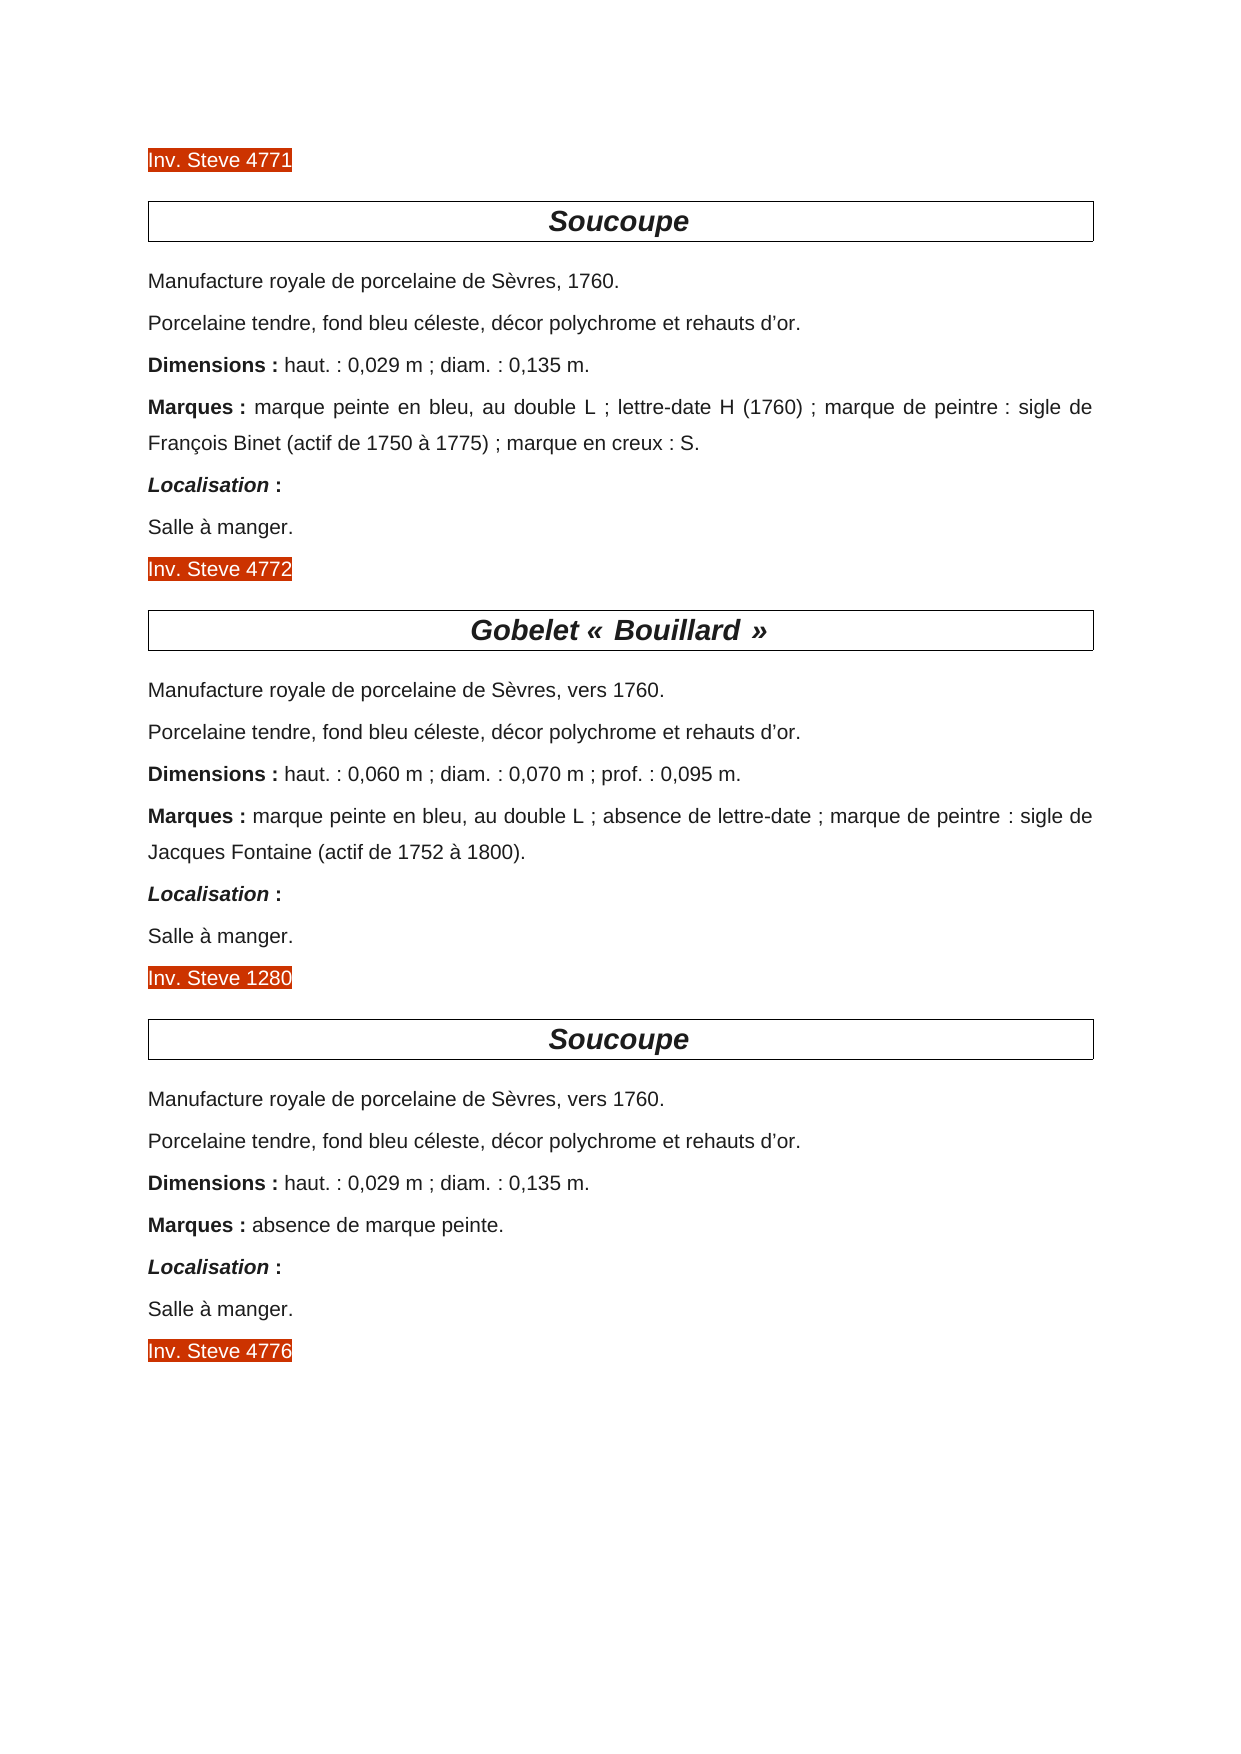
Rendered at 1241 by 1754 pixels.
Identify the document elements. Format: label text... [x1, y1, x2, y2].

text Porcelaine tendre, fond bleu céleste, décor polychrome et rehauts d’or. [148, 311, 1093, 335]
text Inv. Steve 4772 [292, 557, 1093, 581]
text Dimensions : haut. : 0,060 m ; diam. : 0,070 m ; prof. : 0,095 m. [148, 762, 1093, 786]
text Porcelaine tendre, fond bleu céleste, décor polychrome et rehauts d’or. [148, 720, 1093, 744]
subtitle Soucoupe [149, 1020, 1093, 1059]
text Inv. Steve 4771 [292, 148, 1093, 172]
text Salle à manger. [148, 515, 1093, 539]
text Manufacture royale de porcelaine de Sèvres, vers 1760. [148, 1087, 1093, 1111]
text Manufacture royale de porcelaine de Sèvres, vers 1760. [148, 678, 1093, 702]
subtitle Soucoupe [149, 202, 1093, 241]
text Porcelaine tendre, fond bleu céleste, décor polychrome et rehauts d’or. [148, 1129, 1093, 1153]
text Localisation : [148, 473, 1093, 497]
text Localisation : [148, 1255, 1093, 1279]
text Salle à manger. [148, 1297, 1093, 1321]
text Localisation : [148, 882, 1093, 906]
text Manufacture royale de porcelaine de Sèvres, 1760. [148, 269, 1093, 293]
text Marques : marque peinte en bleu, au double L ; lettre-date H (1760) ; marque de peintre : sigle de François Binet (actif de 1750 à 1775) ; marque en creux : S. [148, 395, 1093, 455]
text Marques : marque peinte en bleu, au double L ; absence de lettre-date ; marque de peintre : sigle de Jacques Fontaine (actif de 1752 à 1800). [148, 804, 1093, 864]
text Inv. Steve 1280 [292, 966, 1093, 989]
subtitle Gobelet « Bouillard » [149, 611, 1093, 650]
text Inv. Steve 4776 [148, 1338, 1093, 1362]
text Dimensions : haut. : 0,029 m ; diam. : 0,135 m. [148, 1171, 1093, 1195]
text Dimensions : haut. : 0,029 m ; diam. : 0,135 m. [148, 353, 1093, 377]
text Salle à manger. [148, 924, 1093, 948]
text Marques : absence de marque peinte. [148, 1213, 1093, 1237]
